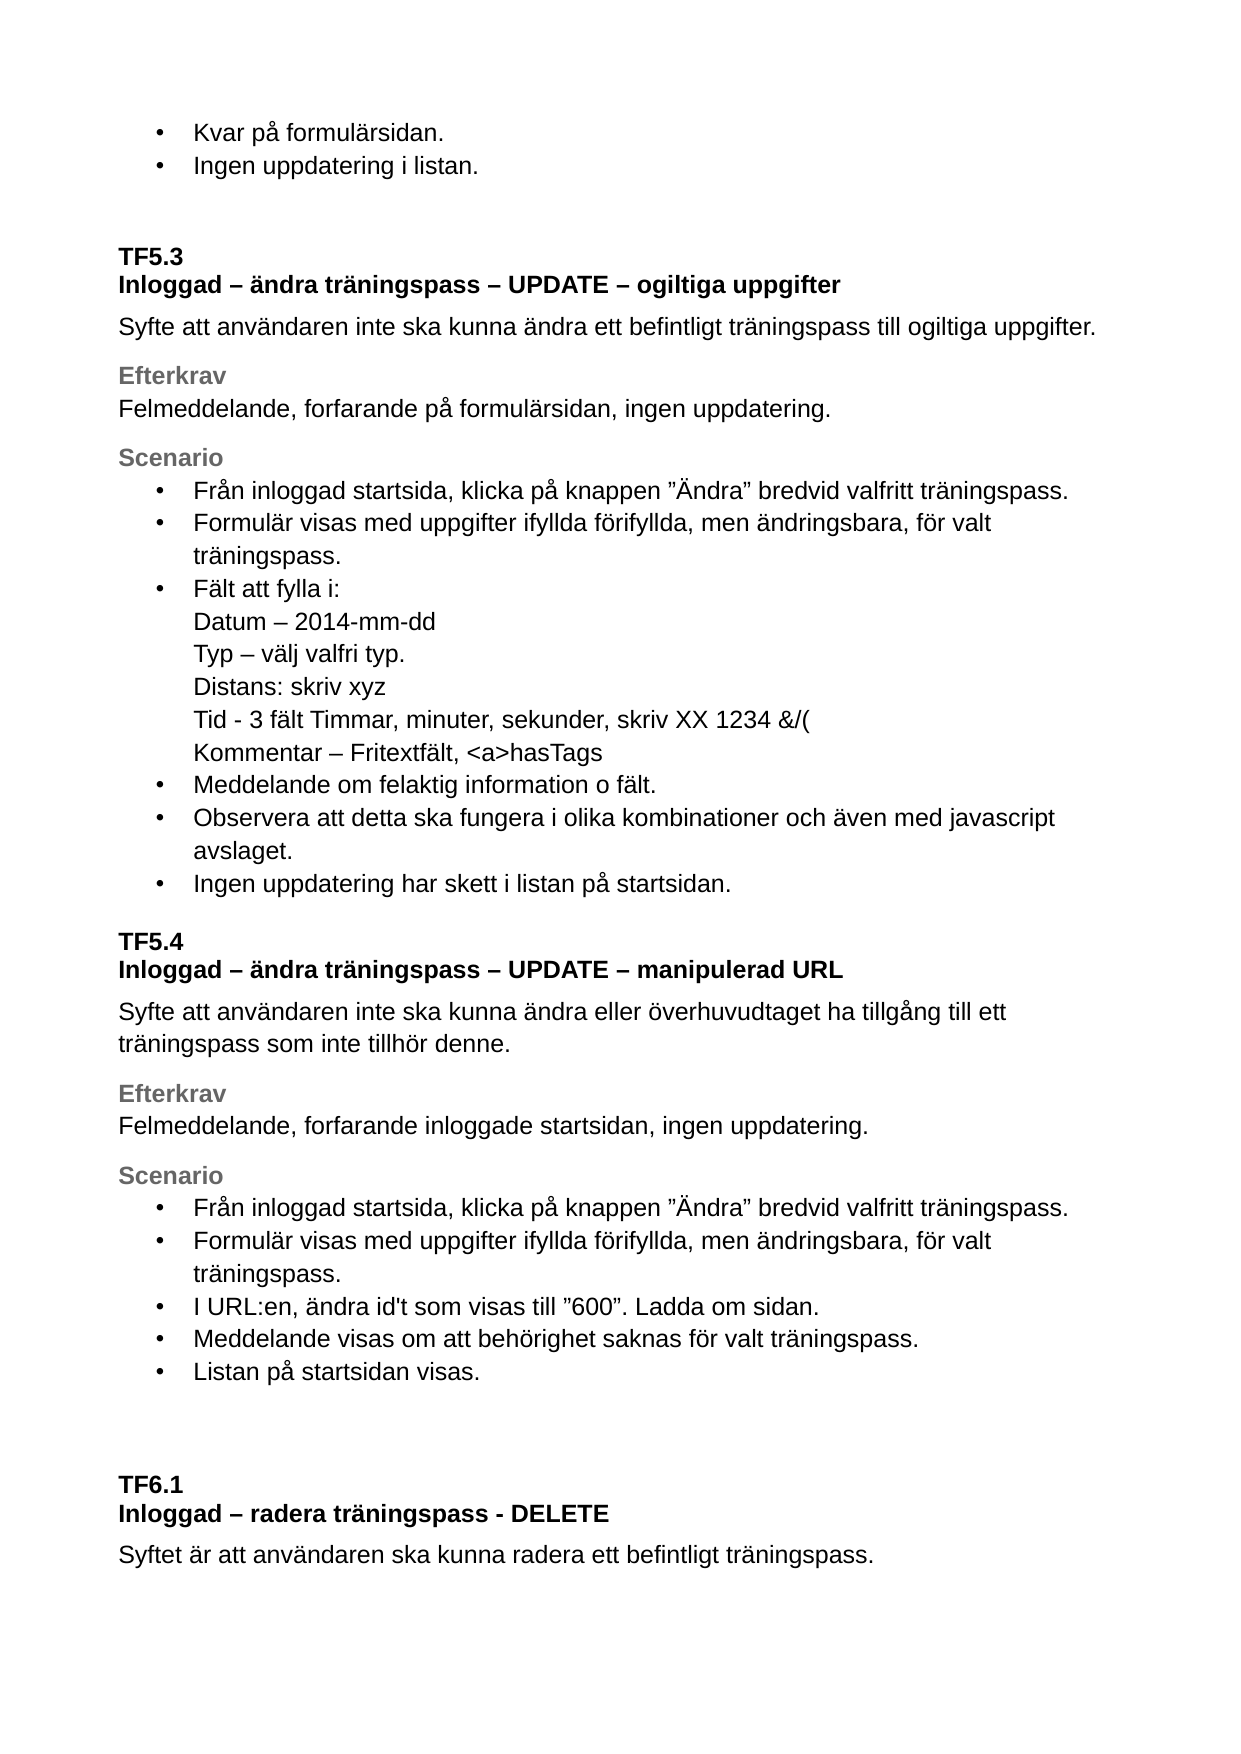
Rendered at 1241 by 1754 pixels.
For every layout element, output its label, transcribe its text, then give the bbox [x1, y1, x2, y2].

subtitle TF5.4 Inloggad – ändra träningspass – UPDATE – manipulerad URL [118, 926, 1122, 984]
list Fält att fylla i: Datum – 2014-mm-dd [156, 574, 1122, 636]
text Syftet är att användaren ska kunna radera ett befintligt träningspass. [118, 1540, 1122, 1569]
subtitle Efterkrav [118, 361, 1122, 389]
text Felmeddelande, forfarande på formulärsidan, ingen uppdatering. [118, 393, 1122, 422]
subtitle TF6.1 Inloggad – radera träningspass - DELETE [118, 1470, 1122, 1527]
list Observera att detta ska fungera i olika kombinationer och även med javascript avslaget. [156, 803, 1122, 865]
list Listan på startsidan visas. [156, 1357, 1122, 1386]
text Felmeddelande, forfarande inloggade startsidan, ingen uppdatering. [118, 1111, 1122, 1140]
list I URL:en, ändra id't som visas till ”600”. Ladda om sidan. [156, 1292, 1122, 1321]
subtitle Efterkrav [118, 1078, 1122, 1107]
list Från inloggad startsida, klicka på knappen ”Ändra” bredvid valfritt träningspass. [156, 1193, 1122, 1222]
list Meddelande om felaktig information o fält. [156, 770, 1122, 799]
list Från inloggad startsida, klicka på knappen ”Ändra” bredvid valfritt träningspass. [156, 476, 1122, 504]
text Syfte att användaren inte ska kunna ändra ett befintligt träningspass till ogiltiga uppgifter. [118, 311, 1122, 340]
list Kvar på formulärsidan. [156, 118, 1122, 147]
list Typ – välj valfri typ. [156, 639, 1122, 668]
subtitle Scenario [118, 443, 1122, 472]
list Meddelande visas om att behörighet saknas för valt träningspass. [156, 1324, 1122, 1353]
list Ingen uppdatering har skett i listan på startsidan. [156, 869, 1122, 897]
list Distans: skriv xyz [156, 672, 1122, 701]
subtitle Scenario [118, 1161, 1122, 1189]
list Ingen uppdatering i listan. [156, 151, 1122, 180]
subtitle TF5.3 Inloggad – ändra träningspass – UPDATE – ogiltiga uppgifter [118, 241, 1122, 299]
list Formulär visas med uppgifter ifyllda förifyllda, men ändringsbara, för valt träningspass. [156, 1226, 1122, 1288]
list Kommentar – Fritextfält, <a>hasTags [156, 738, 1122, 766]
text Syfte att användaren inte ska kunna ändra eller överhuvudtaget ha tillgång till ett träningspass som inte tillhör denne. [118, 996, 1122, 1058]
list Formulär visas med uppgifter ifyllda förifyllda, men ändringsbara, för valt träningspass. [156, 508, 1122, 570]
list Tid - 3 fält Timmar, minuter, sekunder, skriv XX 1234 &/( [156, 705, 1122, 734]
